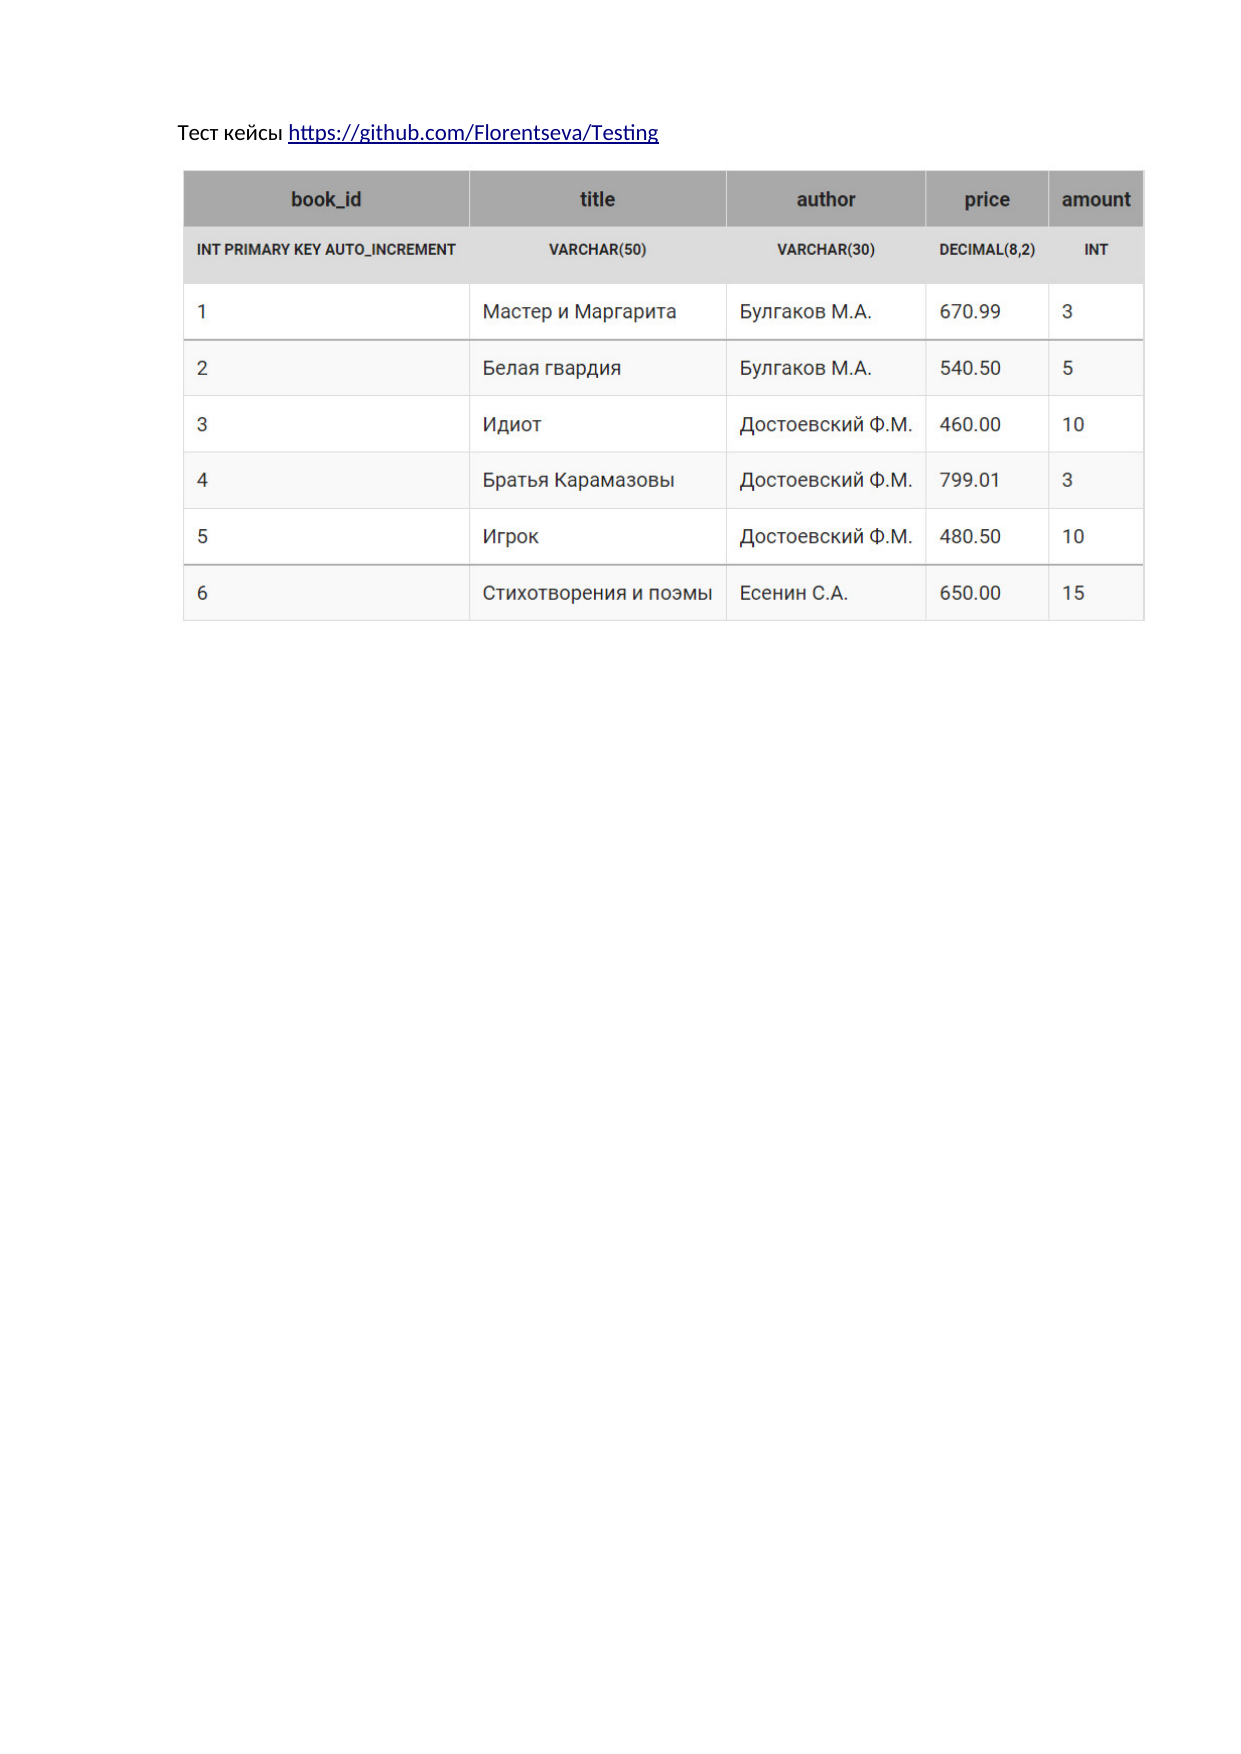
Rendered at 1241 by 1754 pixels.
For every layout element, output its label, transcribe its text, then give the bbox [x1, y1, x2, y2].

text Тест кейсы https://github.com/Florentseva/Testing [177, 118, 1152, 146]
